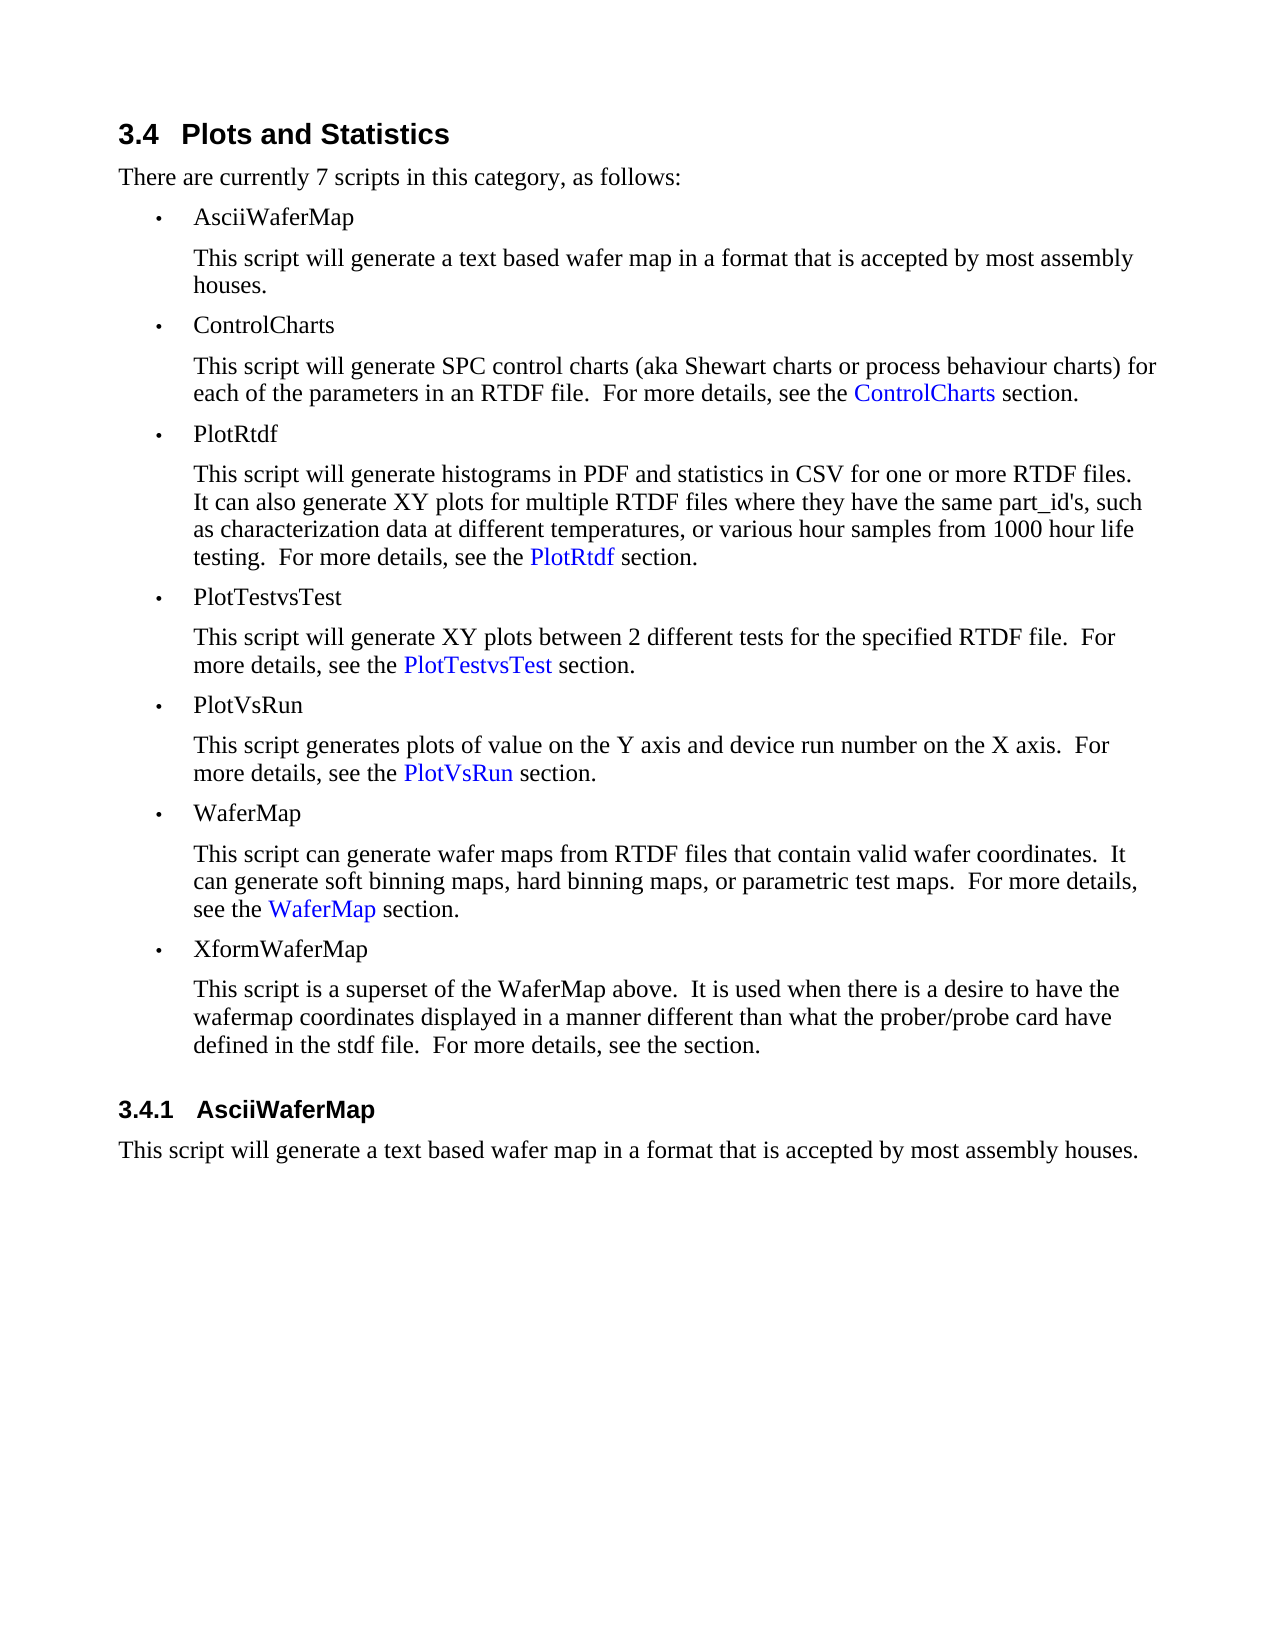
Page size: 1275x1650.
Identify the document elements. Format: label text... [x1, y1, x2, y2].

list This script generates plots of value on the Y axis and device run number on the X axis. For more details, see the PlotVsRun section. [156, 732, 1157, 787]
list PlotTestvsTest [156, 583, 1157, 611]
list This script will generate histograms in PDF and statistics in CSV for one or more RTDF files. It can also generate XY plots for multiple RTDF files where they have the same part_id's, such as characterization data at different temperatures, or various hour samples from 1000 hour life testing. For more details, see the PlotRtdf section. [156, 460, 1157, 571]
list WaferMap [156, 799, 1157, 827]
subtitle Plots and Statistics [118, 118, 1157, 151]
subtitle AsciiWaferMap [118, 1096, 1157, 1124]
list This script will generate SPC control charts (aka Shewart charts or process behaviour charts) for each of the parameters in an RTDF file. For more details, see the ControlCharts section. [156, 352, 1157, 407]
list This script is a superset of the WaferMap above. It is used when there is a desire to have the wafermap coordinates displayed in a manner different than what the prober/probe card have defined in the stdf file. For more details, see the section. [156, 976, 1157, 1059]
list PlotVsRun [156, 691, 1157, 719]
list XformWaferMap [156, 935, 1157, 963]
text This script will generate a text based wafer map in a format that is accepted by most assembly houses. [118, 1137, 1157, 1164]
list This script will generate a text based wafer map in a format that is accepted by most assembly houses. [156, 244, 1157, 299]
list This script will generate XY plots between 2 different tests for the specified RTDF file. For more details, see the PlotTestvsTest section. [156, 623, 1157, 679]
list PlotRtdf [156, 420, 1157, 447]
text There are currently 7 scripts in this category, as follows: [118, 163, 1157, 191]
list ControlCharts [156, 312, 1157, 339]
list This script can generate wafer maps from RTDF files that contain valid wafer coordinates. It can generate soft binning maps, hard binning maps, or parametric test maps. For more details, see the WaferMap section. [156, 840, 1157, 923]
list AsciiWaferMap [156, 203, 1157, 231]
